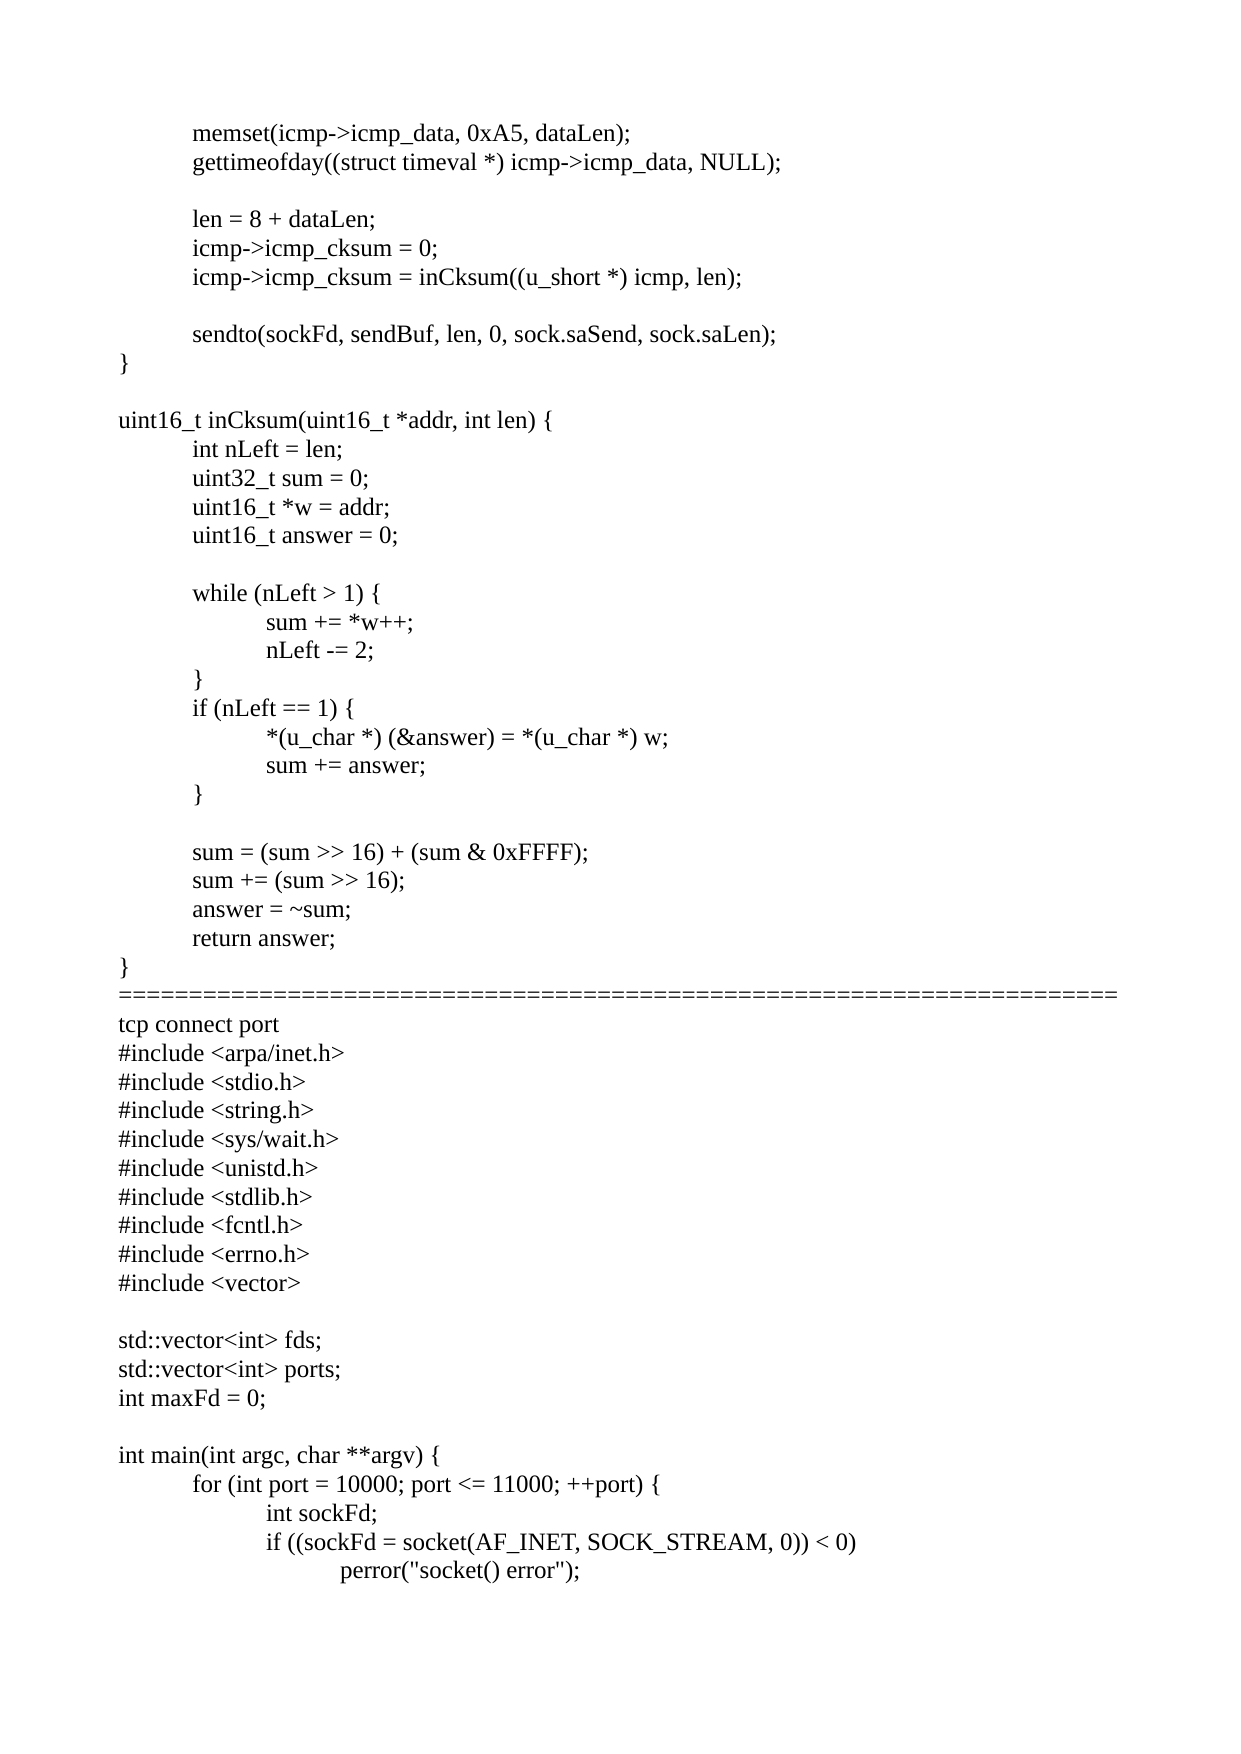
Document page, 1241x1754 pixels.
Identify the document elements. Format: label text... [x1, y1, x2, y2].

text #include <fcntl.h> [118, 1211, 1122, 1239]
text if (nLeft == 1) { [118, 693, 1122, 722]
text #include <sys/wait.h> [118, 1124, 1122, 1153]
text } [118, 664, 1122, 693]
text len = 8 + dataLen; [118, 204, 1122, 233]
text #include <stdio.h> [118, 1067, 1122, 1096]
text gettimeofday((struct timeval *) icmp->icmp_data, NULL); [118, 147, 1122, 176]
text return answer; [118, 923, 1122, 952]
text sum += answer; [118, 751, 1122, 779]
text std::vector<int> ports; [118, 1354, 1122, 1383]
text icmp->icmp_cksum = inCksum((u_short *) icmp, len); [118, 262, 1122, 291]
text #include <vector> [118, 1268, 1122, 1297]
text #include <unistd.h> [118, 1153, 1122, 1182]
text uint16_t inCksum(uint16_t *addr, int len) { [118, 406, 1122, 434]
text std::vector<int> fds; [118, 1326, 1122, 1354]
text perror("socket() error"); [118, 1556, 1122, 1584]
text for (int port = 10000; port <= 11000; ++port) { [118, 1469, 1122, 1498]
text sum += *w++; [118, 607, 1122, 636]
text int nLeft = len; [118, 434, 1122, 463]
text while (nLeft > 1) { [118, 578, 1122, 607]
text sendto(sockFd, sendBuf, len, 0, sock.saSend, sock.saLen); [118, 319, 1122, 348]
text int maxFd = 0; [118, 1383, 1122, 1412]
text *(u_char *) (&answer) = *(u_char *) w; [118, 722, 1122, 751]
text uint16_t *w = addr; [118, 492, 1122, 521]
text uint16_t answer = 0; [118, 521, 1122, 549]
text icmp->icmp_cksum = 0; [118, 233, 1122, 262]
text sum = (sum >> 16) + (sum & 0xFFFF); [118, 837, 1122, 866]
text #include <stdlib.h> [118, 1182, 1122, 1211]
text nLeft -= 2; [118, 636, 1122, 664]
text } [118, 348, 1122, 377]
text #include <string.h> [118, 1096, 1122, 1124]
text #include <errno.h> [118, 1239, 1122, 1268]
text int sockFd; [118, 1498, 1122, 1527]
text if ((sockFd = socket(AF_INET, SOCK_STREAM, 0)) < 0) [118, 1527, 1122, 1556]
text } ======================================================================= tcp connect port #include <arpa/inet.h> [118, 952, 1122, 1067]
text uint32_t sum = 0; [118, 463, 1122, 492]
text memset(icmp->icmp_data, 0xA5, dataLen); [118, 118, 1122, 147]
text } [118, 779, 1122, 808]
text answer = ~sum; [118, 894, 1122, 923]
text sum += (sum >> 16); [118, 866, 1122, 894]
text int main(int argc, char **argv) { [118, 1441, 1122, 1469]
